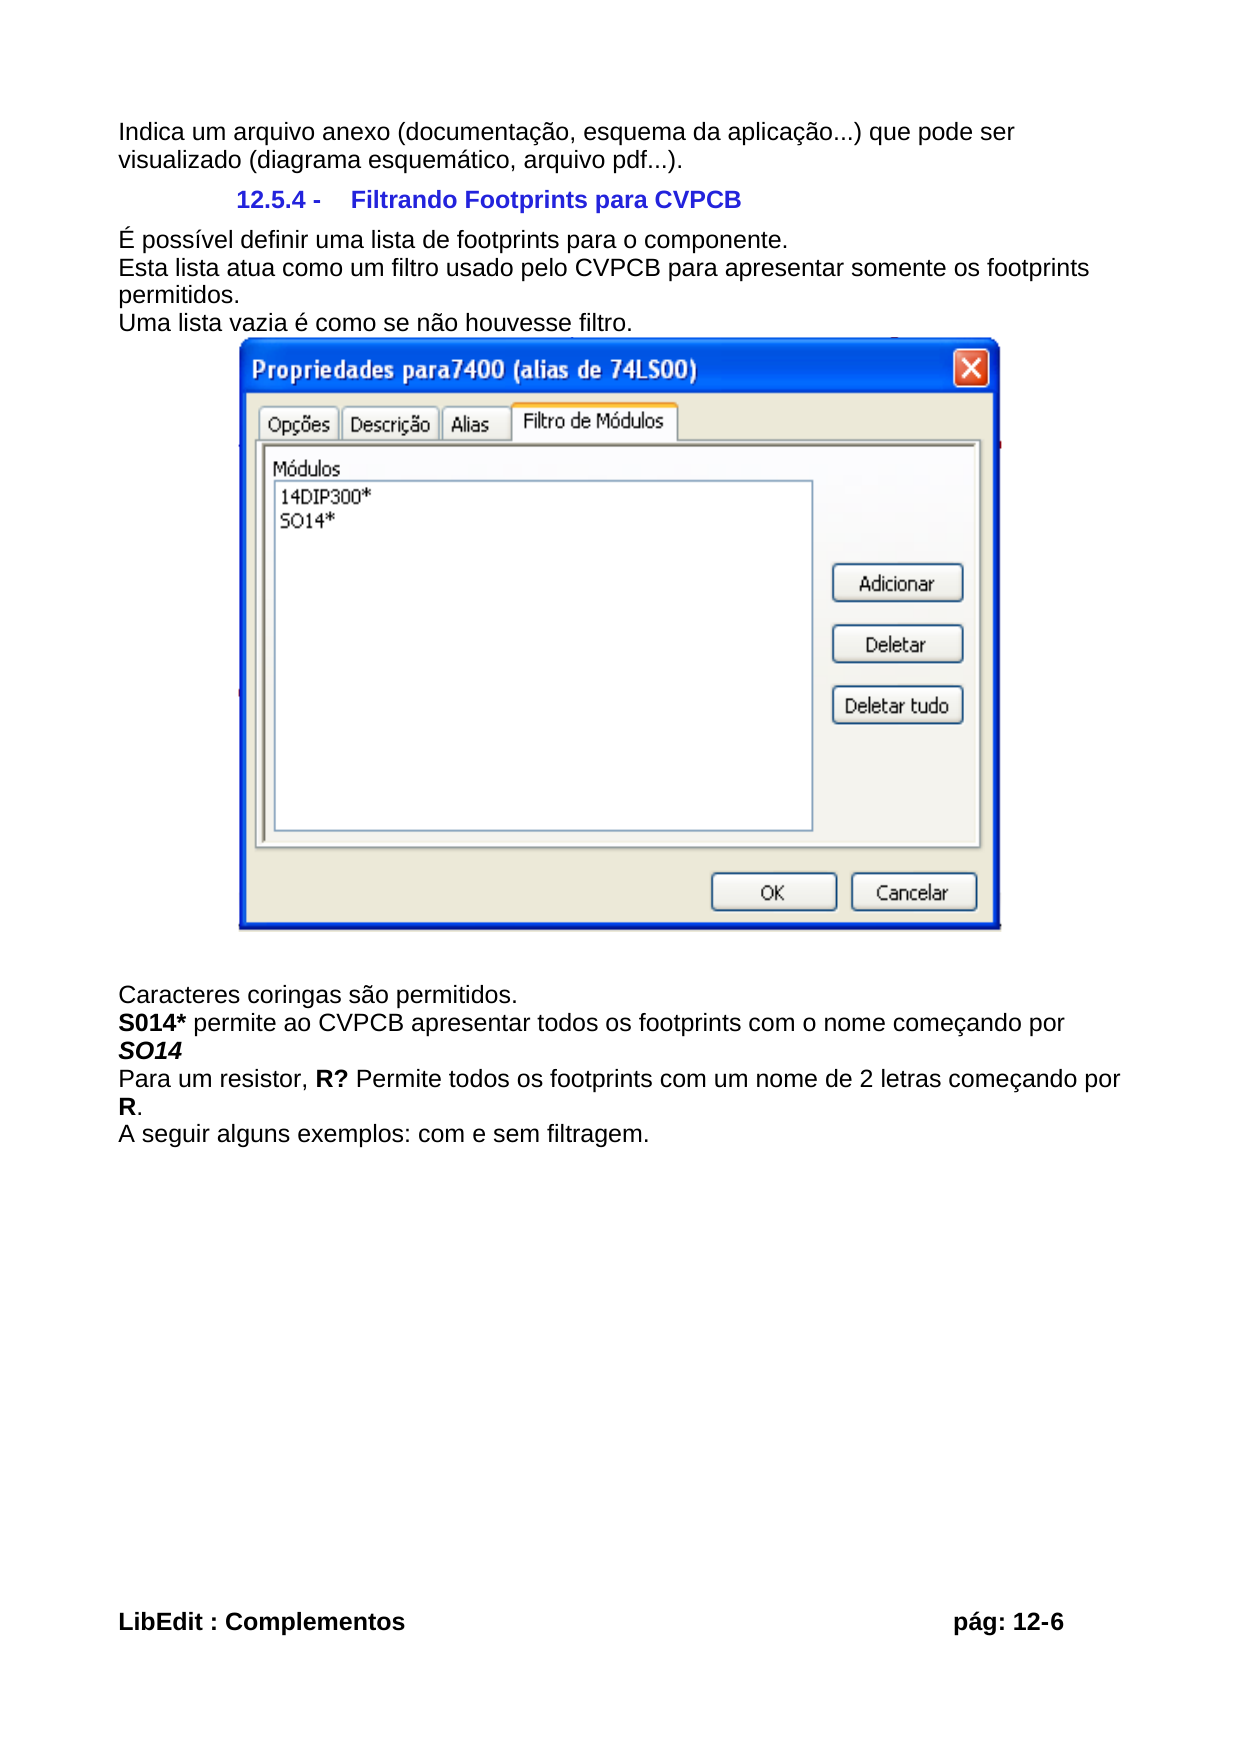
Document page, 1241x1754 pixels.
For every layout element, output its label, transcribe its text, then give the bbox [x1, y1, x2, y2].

picture [238, 337, 1002, 932]
text Esta lista atua como um filtro usado pelo CVPCB para apresentar somente os footprints permitidos. [118, 253, 1122, 309]
text Caracteres coringas são permitidos. [118, 981, 1122, 1009]
text S014* permite ao CVPCB apresentar todos os footprints com o nome começando por SO14 [118, 1009, 1122, 1064]
text Uma lista vazia é como se não houvesse filtro. [118, 309, 1122, 337]
text Indica um arquivo anexo (documentação, esquema da aplicação...) que pode ser visualizado (diagrama esquemático, arquivo pdf...). [118, 118, 1122, 174]
text A seguir alguns exemplos: com e sem filtragem. [118, 1120, 1122, 1148]
subtitle Filtrando Footprints para CVPCB [236, 186, 1122, 214]
text É possível definir uma lista de footprints para o componente. [118, 225, 1122, 253]
text Para um resistor, R? Permite todos os footprints com um nome de 2 letras começando por R. [118, 1064, 1122, 1120]
